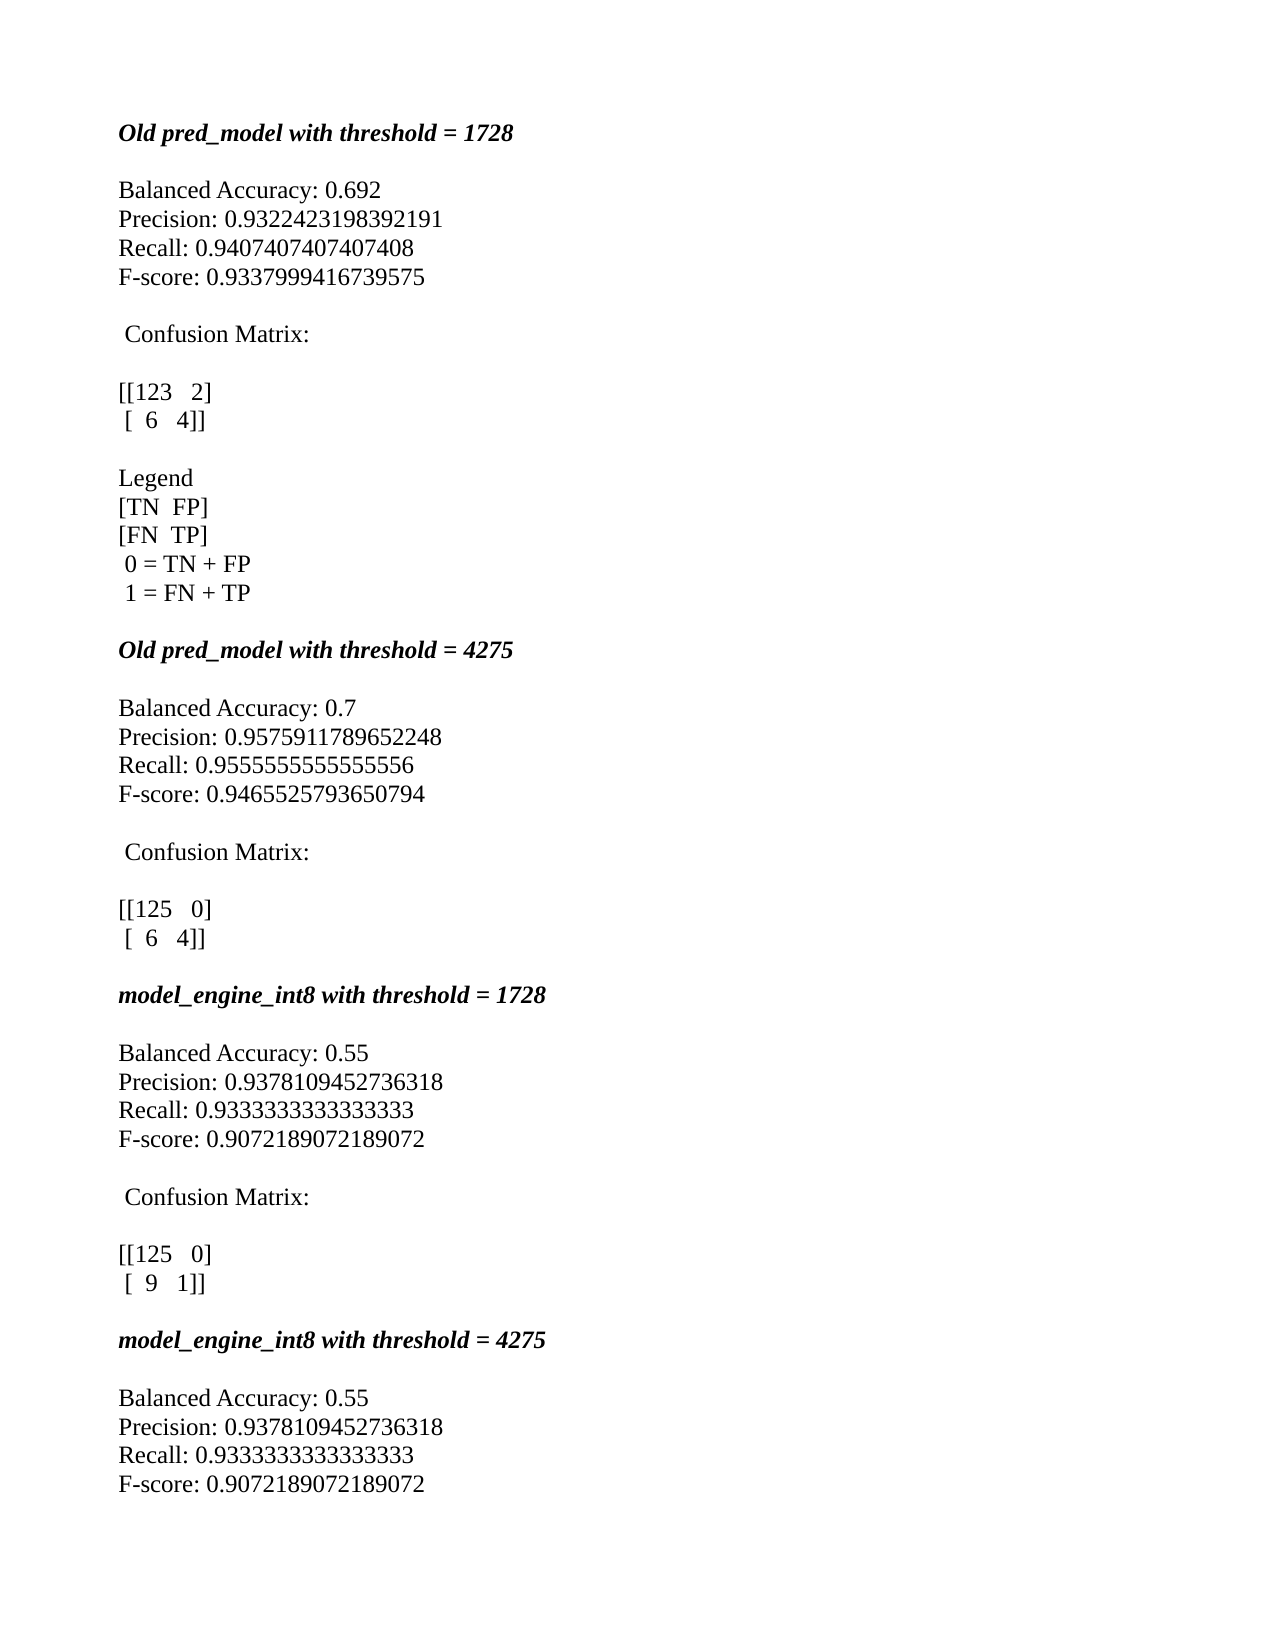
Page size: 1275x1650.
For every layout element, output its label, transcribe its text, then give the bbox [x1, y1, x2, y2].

text [ 6 4]] [118, 923, 1157, 952]
text Confusion Matrix: [118, 1182, 1157, 1211]
text Recall: 0.9333333333333333 [118, 1441, 1157, 1469]
text [[123 2] [118, 377, 1157, 406]
text Precision: 0.9575911789652248 [118, 722, 1157, 751]
text Balanced Accuracy: 0.55 [118, 1383, 1157, 1412]
text Precision: 0.9322423198392191 [118, 204, 1157, 233]
text 0 = TN + FP [118, 549, 1157, 578]
text Old pred_model with threshold = 1728 [118, 118, 1157, 147]
text Recall: 0.9333333333333333 [118, 1096, 1157, 1124]
text Balanced Accuracy: 0.55 [118, 1038, 1157, 1067]
text Confusion Matrix: [118, 319, 1157, 348]
text Balanced Accuracy: 0.7 [118, 693, 1157, 722]
text Old pred_model with threshold = 4275 [118, 636, 1157, 664]
text F-score: 0.9072189072189072 [118, 1469, 1157, 1498]
text Recall: 0.9407407407407408 [118, 233, 1157, 262]
text Precision: 0.9378109452736318 [118, 1067, 1157, 1096]
text [ 6 4]] [118, 406, 1157, 434]
text F-score: 0.9072189072189072 [118, 1124, 1157, 1153]
text model_engine_int8 with threshold = 4275 [118, 1326, 1157, 1354]
text model_engine_int8 with threshold = 1728 [118, 981, 1157, 1009]
text Recall: 0.9555555555555556 [118, 751, 1157, 779]
text F-score: 0.9337999416739575 [118, 262, 1157, 291]
text Balanced Accuracy: 0.692 [118, 176, 1157, 204]
text [[125 0] [118, 1239, 1157, 1268]
text [TN FP] [118, 492, 1157, 521]
text [[125 0] [118, 894, 1157, 923]
text 1 = FN + TP [118, 578, 1157, 607]
text [ 9 1]] [118, 1268, 1157, 1297]
text Legend [118, 463, 1157, 492]
text [FN TP] [118, 521, 1157, 549]
text Precision: 0.9378109452736318 [118, 1412, 1157, 1441]
text F-score: 0.9465525793650794 [118, 779, 1157, 808]
text Confusion Matrix: [118, 837, 1157, 866]
